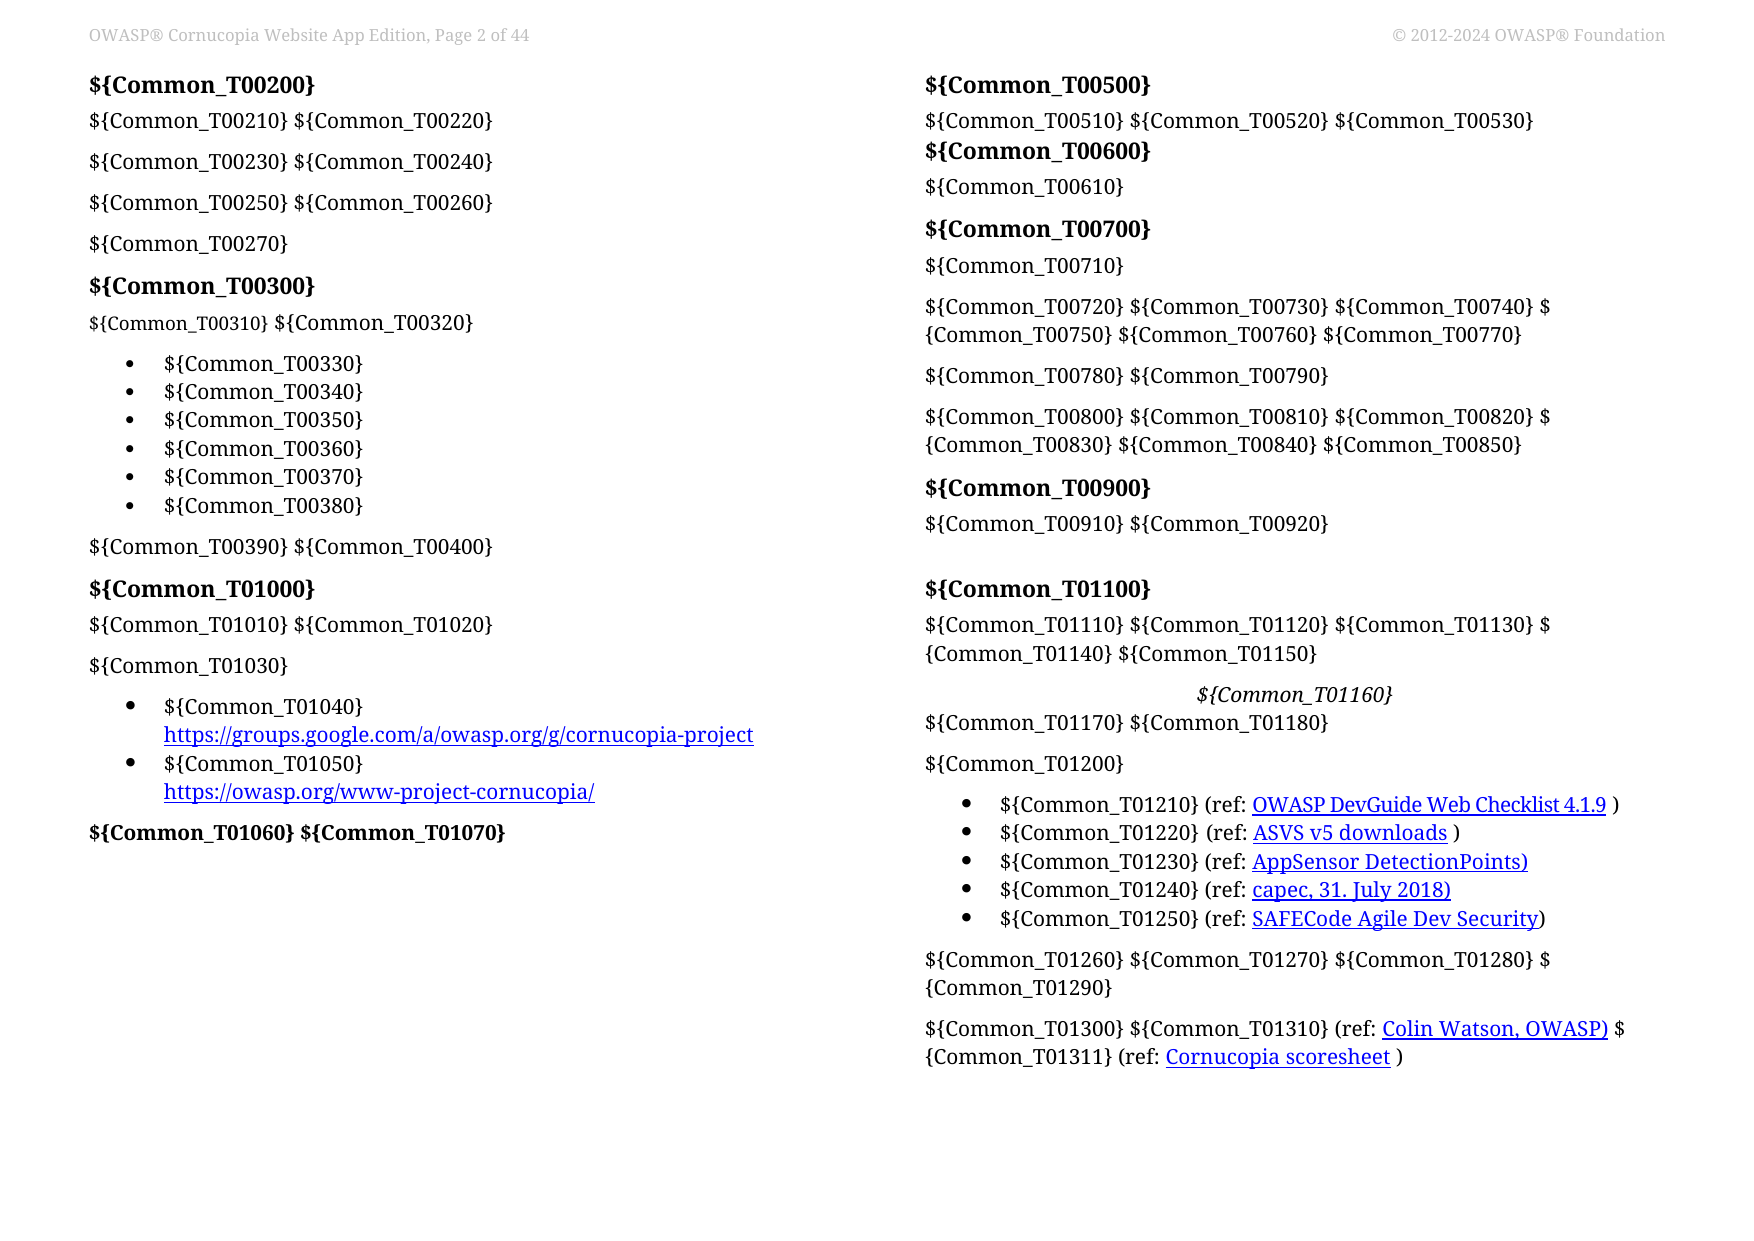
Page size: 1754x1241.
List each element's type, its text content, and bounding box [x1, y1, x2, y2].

table_cell ${Common_T00500} ${Common_T00510} ${Common_T00520} ${Common_T00530} ${Common_T00600} ${Common_T00610} ${Common_T00700} ${Common_T00710} ${Common_T00720} ${Common_T00730} ${Common_T00740} ${Common_T00750} ${Common_T00760} ${Common_T00770} ${Common_T00780} ${Common_T00790} ${Common_T00800} ${Common_T00810} ${Common_T00820} ${Common_T00830} ${Common_T00840} ${Common_T00850} ${Common_T00900} ${Common_T00910} ${Common_T00920} [913, 69, 1677, 573]
table_cell ${Common_T01100} ${Common_T01110} ${Common_T01120} ${Common_T01130} ${Common_T01140} ${Common_T01150} ${Common_T01160} ${Common_T01170} ${Common_T01180} ${Common_T01200} ${Common_T01210} (ref: OWASP DevGuide Web Checklist 4.1.9 ) ${Common_T01220} (ref: ASVS v5 downloads ) ${Common_T01230} (ref: AppSensor DetectionPoints) ${Common_T01240} (ref: capec, 31. July 2018) ${Common_T01250} (ref: SAFECode Agile Dev Security) ${Common_T01260} ${Common_T01270} ${Common_T01280} ${Common_T01290} ${Common_T01300} ${Common_T01310} (ref: Colin Watson, OWASP) ${Common_T01311} (ref: Cornucopia scoresheet ) [913, 573, 1677, 1083]
table_cell ${Common_T00200} ${Common_T00210} ${Common_T00220} ${Common_T00230} ${Common_T00240} ${Common_T00250} ${Common_T00260} ${Common_T00270} ${Common_T00300} ${Common_T00310} ${Common_T00320} ${Common_T00330} ${Common_T00340} ${Common_T00350} ${Common_T00360} ${Common_T00370} ${Common_T00380} ${Common_T00390} ${Common_T00400} [78, 69, 856, 573]
table_cell [856, 573, 913, 1083]
table_cell [856, 69, 913, 573]
table_cell ${Common_T01000} ${Common_T01010} ${Common_T01020} ${Common_T01030} ${Common_T01040} https://groups.google.com/a/owasp.org/g/cornucopia-project ${Common_T01050} https://owasp.org/www-project-cornucopia/ ${Common_T01060} ${Common_T01070} [78, 573, 856, 1083]
